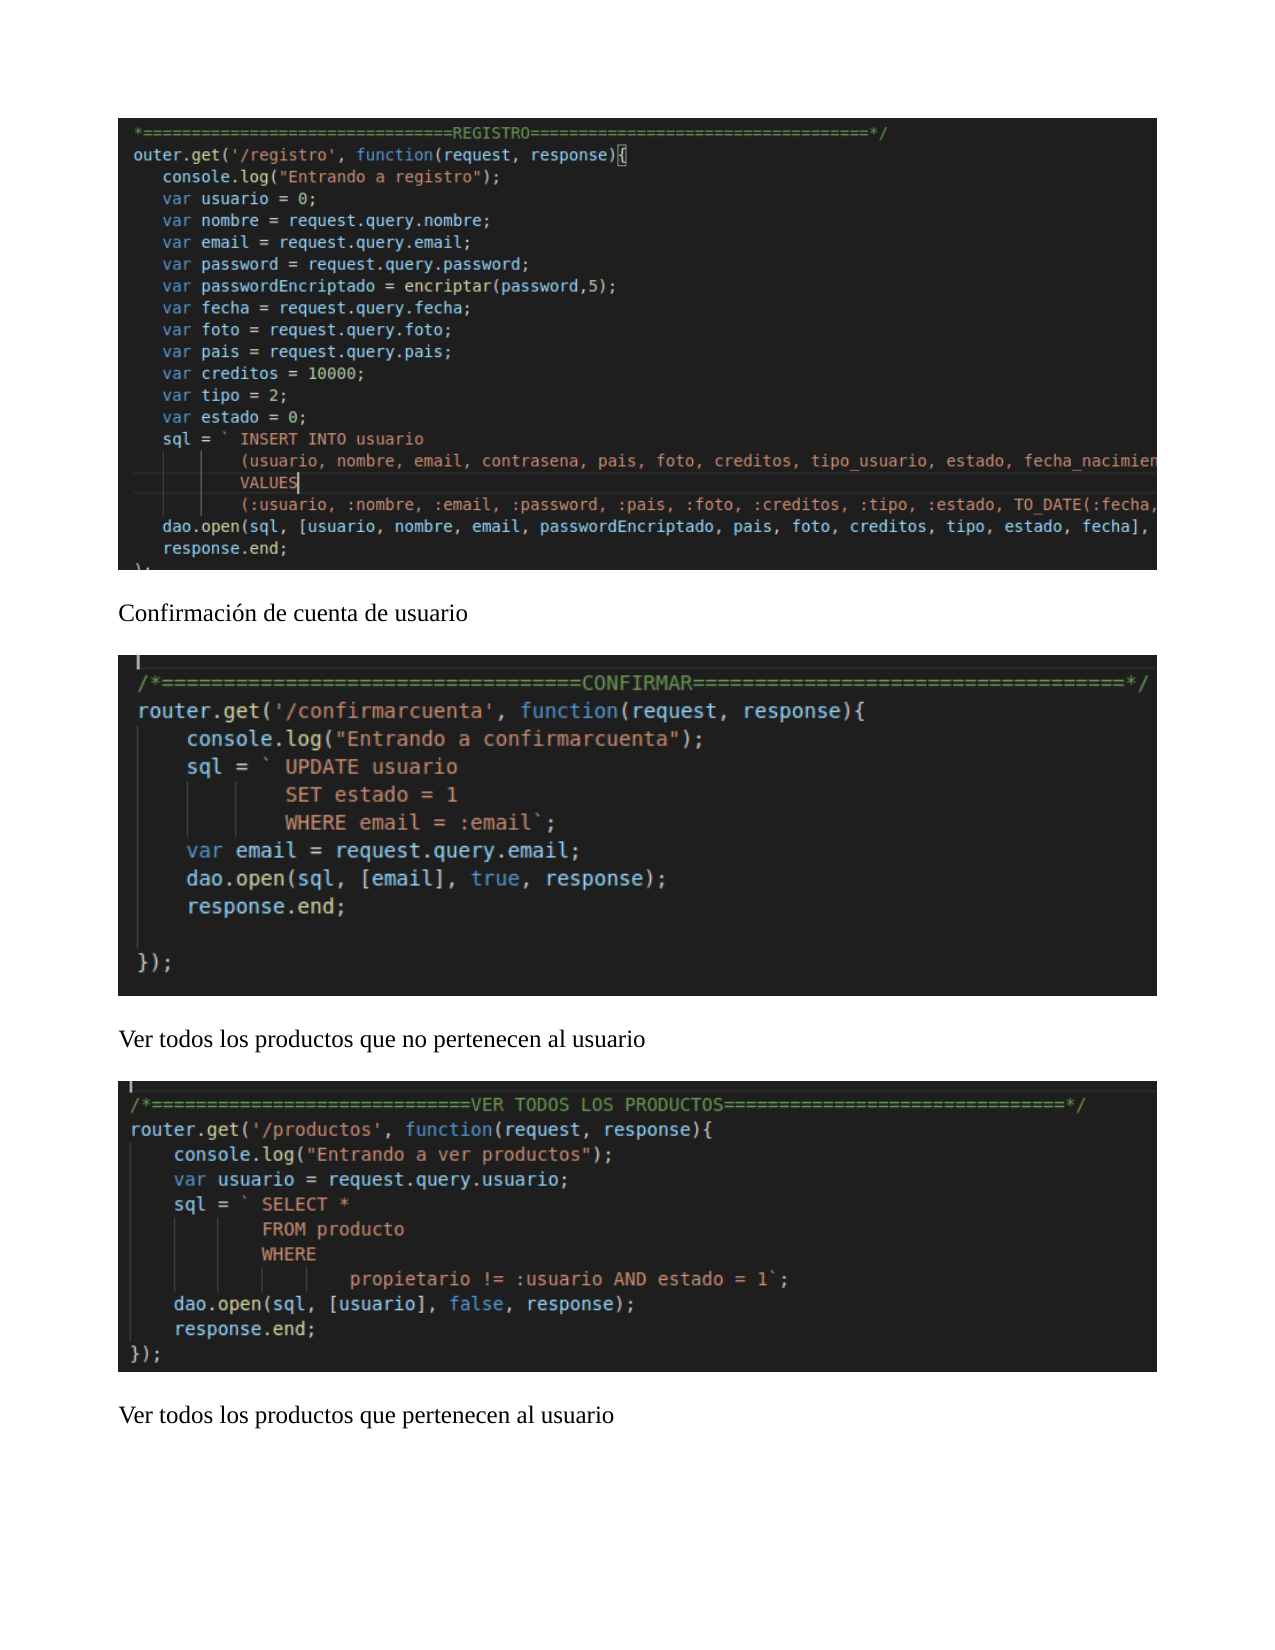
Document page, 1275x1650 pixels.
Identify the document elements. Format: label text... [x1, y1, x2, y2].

text Ver todos los productos que no pertenecen al usuario [118, 996, 1157, 1053]
picture [118, 655, 1157, 996]
picture [118, 1081, 1157, 1372]
picture [118, 118, 1157, 570]
text Confirmación de cuenta de usuario [118, 570, 1157, 627]
text Ver todos los productos que pertenecen al usuario [118, 1372, 1157, 1429]
